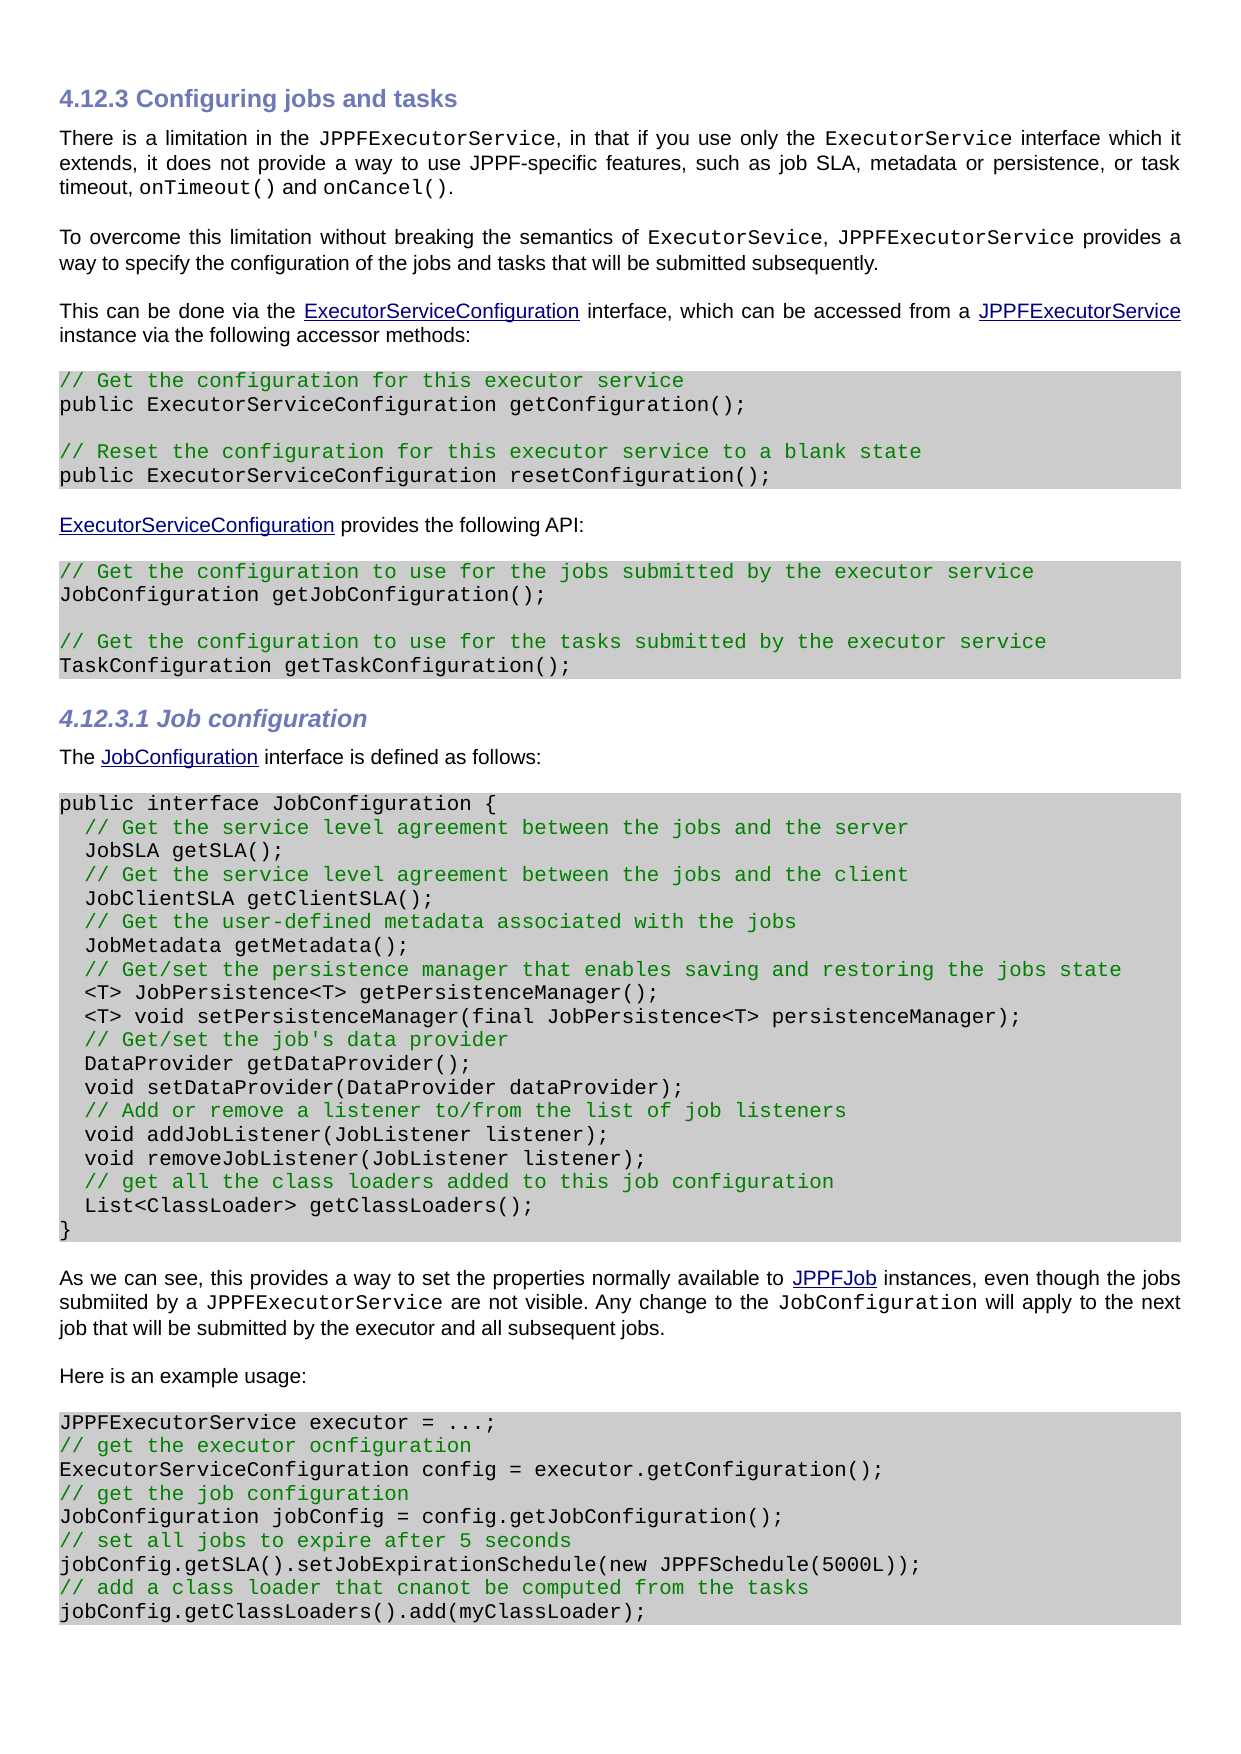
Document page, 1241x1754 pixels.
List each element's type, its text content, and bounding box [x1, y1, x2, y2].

text JobConfiguration getJobConfiguration(); [59, 584, 1181, 608]
text jobConfig.getSLA().setJobExpirationSchedule(new JPPFSchedule(5000L)); [59, 1554, 1181, 1577]
text jobConfig.getClassLoaders().add(myClassLoader); [59, 1601, 1181, 1625]
text public ExecutorServiceConfiguration resetConfiguration(); [59, 465, 1181, 489]
text The JobConfiguration interface is defined as follows: [59, 745, 1181, 769]
text // get all the class loaders added to this job configuration [59, 1171, 1181, 1195]
text // Get the configuration for this executor service [59, 371, 1181, 394]
text JPPFExecutorService executor = ...; [59, 1412, 1181, 1436]
text // Reset the configuration for this executor service to a blank state [59, 441, 1181, 465]
text public ExecutorServiceConfiguration getConfiguration(); [59, 394, 1181, 418]
text void removeJobListener(JobListener listener); [59, 1148, 1181, 1171]
text To overcome this limitation without breaking the semantics of ExecutorSevice, JPPFExecutorService provides a way to specify the configuration of the jobs and tasks that will be submitted subsequently. [59, 225, 1181, 275]
text // Get the service level agreement between the jobs and the client [59, 864, 1181, 888]
text // get the job configuration [59, 1483, 1181, 1506]
text // Get/set the persistence manager that enables saving and restoring the jobs state [59, 958, 1181, 982]
subtitle Configuring jobs and tasks [59, 84, 1181, 113]
text void setDataProvider(DataProvider dataProvider); [59, 1077, 1181, 1100]
text ExecutorServiceConfiguration config = executor.getConfiguration(); [59, 1459, 1181, 1483]
text // get the executor ocnfiguration [59, 1436, 1181, 1459]
text // Get the configuration to use for the jobs submitted by the executor service [59, 561, 1181, 584]
text This can be done via the ExecutorServiceConfiguration interface, which can be accessed from a JPPFExecutorService instance via the following accessor methods: [59, 299, 1181, 347]
text ExecutorServiceConfiguration provides the following API: [59, 513, 1181, 537]
text JobClientSLA getClientSLA(); [59, 888, 1181, 911]
text public interface JobConfiguration { [59, 793, 1181, 817]
text TaskConfiguration getTaskConfiguration(); [59, 655, 1181, 679]
text // Get the service level agreement between the jobs and the server [59, 817, 1181, 840]
text JobConfiguration jobConfig = config.getJobConfiguration(); [59, 1506, 1181, 1530]
text As we can see, this provides a way to set the properties normally available to JPPFJob instances, even though the jobs submiited by a JPPFExecutorService are not visible. Any change to the JobConfiguration will apply to the next job that will be submitted by the executor and all subsequent jobs. [59, 1266, 1181, 1340]
text There is a limitation in the JPPFExecutorService, in that if you use only the ExecutorService interface which it extends, it does not provide a way to use JPPF-specific features, such as job SLA, metadata or persistence, or task timeout, onTimeout() and onCancel(). [59, 125, 1181, 201]
text } [59, 1219, 1181, 1242]
text // Add or remove a listener to/from the list of job listeners [59, 1100, 1181, 1124]
text void addJobListener(JobListener listener); [59, 1124, 1181, 1148]
subtitle Job configuration [59, 704, 1181, 733]
text <T> JobPersistence<T> getPersistenceManager(); [59, 982, 1181, 1006]
text // Get the user-defined metadata associated with the jobs [59, 911, 1181, 935]
text DataProvider getDataProvider(); [59, 1053, 1181, 1077]
text JobMetadata getMetadata(); [59, 935, 1181, 958]
text // Get the configuration to use for the tasks submitted by the executor service [59, 632, 1181, 655]
text <T> void setPersistenceManager(final JobPersistence<T> persistenceManager); [59, 1006, 1181, 1029]
text // add a class loader that cnanot be computed from the tasks [59, 1577, 1181, 1601]
text Here is an example usage: [59, 1364, 1181, 1388]
text List<ClassLoader> getClassLoaders(); [59, 1195, 1181, 1219]
text // set all jobs to expire after 5 seconds [59, 1530, 1181, 1554]
text // Get/set the job's data provider [59, 1029, 1181, 1053]
text JobSLA getSLA(); [59, 840, 1181, 864]
